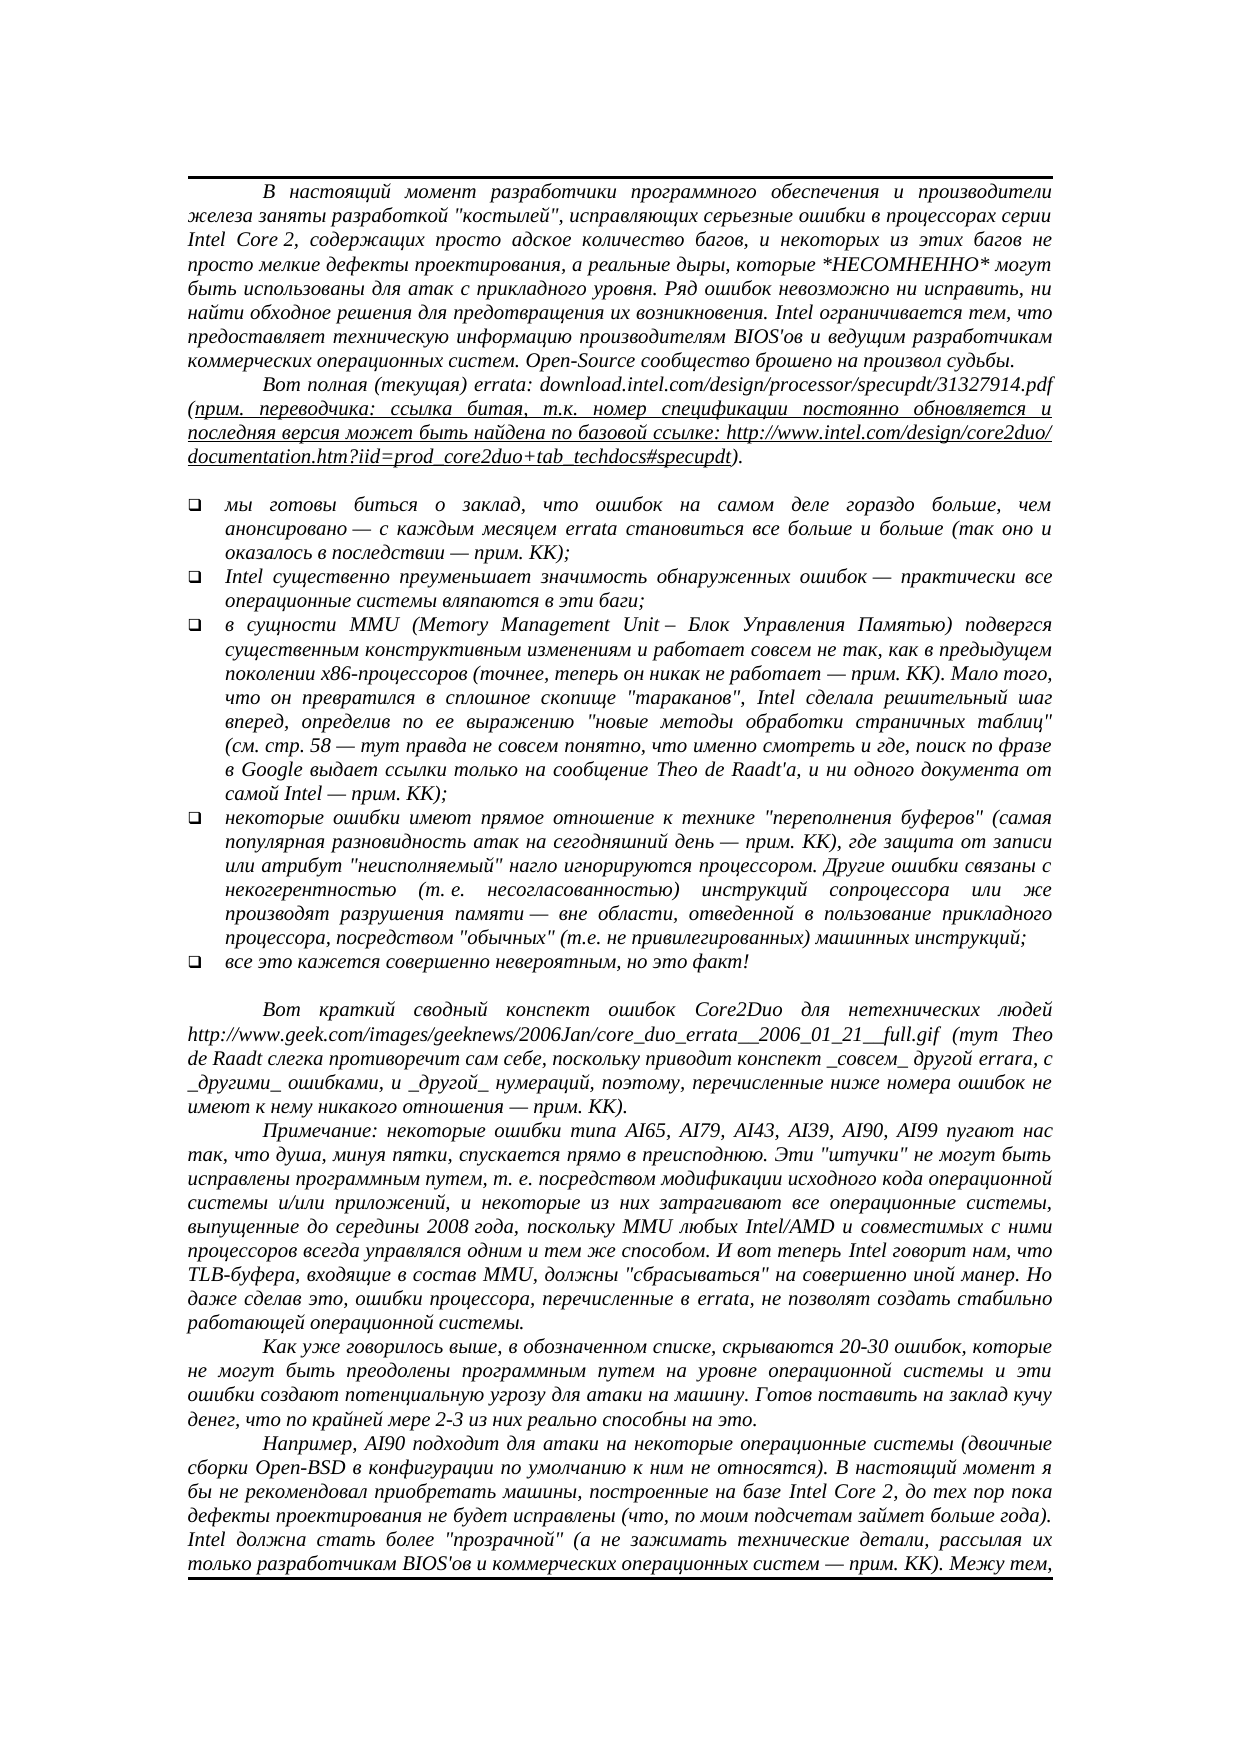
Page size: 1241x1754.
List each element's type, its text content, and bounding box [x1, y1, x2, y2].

list все это кажется совершенно невероятным, но это факт! [187, 949, 1053, 973]
list Intel существенно преуменьшает значимость обнаруженных ошибок — практически все операционные системы вляпаются в эти баги; [187, 564, 1053, 612]
text Вот краткий сводный конспект ошибок Core2Duo для нетехнических людей http://www.geek.com/images/geeknews/2006Jan/core_duo_errata__2006_01_21__full.gif (тут Theo de Raadt слегка противоречит сам себе, поскольку приводит конспект _совсем_ другой errara, с _другими_ ошибками, и _другой_ нумераций, поэтому, перечисленные ниже номера ошибок не имеют к нему никакого отношения — прим. КК). [187, 997, 1053, 1118]
text Например, AI90 подходит для атаки на некоторые операционные системы (двоичные сборки Open-BSD в конфигурации по умолчанию к ним не относятся). В настоящий момент я бы не рекомендовал приобретать машины, построенные на базе Intel Core 2, до тех пор пока дефекты проектирования не будет исправлены (что, по моим подсчетам займет больше года). Intel должна стать более "прозрачной" (а не зажимать технические детали, рассылая их только разработчикам BIOS'ов и коммерческих операционных систем — прим. КК). Межу тем, [187, 1431, 1053, 1580]
text В настоящий момент разработчики программного обеспечения и производители железа заняты разработкой "костылей", исправляющих серьезные ошибки в процессорах серии Intel Core 2, содержащих просто адское количество багов, и некоторых из этих багов не просто мелкие дефекты проектирования, а реальные дыры, которые *НЕСОМНЕННО* могут быть использованы для атак с прикладного уровня. Ряд ошибок невозможно ни исправить, ни найти обходное решения для предотвращения их возникновения. Intel ограничивается тем, что предоставляет техническую информацию производителям BIOS'ов и ведущим разработчикам коммерческих операционных систем. Open-Source сообщество брошено на произвол судьбы. [187, 179, 1053, 372]
list в сущности MMU (Memory Management Unit – Блок Управления Памятью) подвергся существенным конструктивным изменениям и работает совсем не так, как в предыдущем поколении x86-процессоров (точнее, теперь он никак не работает — прим. КК). Мало того, что он превратился в сплошное скопище "тараканов", Intel сделала решительный шаг вперед, определив по ее выражению "новые методы обработки страничных таблиц" (см. стр. 58 — тут правда не совсем понятно, что именно смотреть и где, поиск по фразе в Google выдает ссылки только на сообщение Theo de Raadt'а, и ни одного документа от самой Intel — прим. КК); [187, 612, 1053, 805]
text Примечание: некоторые ошибки типа AI65, AI79, AI43, AI39, AI90, AI99 пугают нас так, что душа, минуя пятки, спускается прямо в преисподнюю. Эти "штучки" не могут быть исправлены программным путем, т. е. посредством модификации исходного кода операционной системы и/или приложений, и некоторые из них затрагивают все операционные системы, выпущенные до середины 2008 года, поскольку MMU любых Intel/AMD и совместимых с ними процессоров всегда управлялся одним и тем же способом. И вот теперь Intel говорит нам, что TLB-буфера, входящие в состав MMU, должны "сбрасываться" на совершенно иной манер. Но даже сделав это, ошибки процессора, перечисленные в errata, не позволят создать стабильно работающей операционной системы. [187, 1118, 1053, 1334]
text Как уже говорилось выше, в обозначенном списке, скрываются 20-30 ошибок, которые не могут быть преодолены программным путем на уровне операционной системы и эти ошибки создают потенциальную угрозу для атаки на машину. Готов поставить на заклад кучу денег, что по крайней мере 2-3 из них реально способны на это. [187, 1334, 1053, 1431]
list мы готовы биться о заклад, что ошибок на самом деле гораздо больше, чем анонсировано — с каждым месяцем errata становиться все больше и больше (так оно и оказалось в последствии — прим. КК); [187, 492, 1053, 564]
text Вот полная (текущая) errata: download.intel.com/design/processor/specupdt/31327914.pdf (прим. переводчика: ссылка битая, т.к. номер спецификации постоянно обновляется и последняя версия может быть найдена по базовой ссылке: http://www.intel.com/design/core2duo/ documentation.htm?iid=prod_core2duo+tab_techdocs#specupdt). [187, 372, 1053, 468]
list некоторые ошибки имеют прямое отношение к технике "переполнения буферов" (самая популярная разновидность атак на сегодняшний день — прим. КК), где защита от записи или атрибут "неисполняемый" нагло игнорируются процессором. Другие ошибки связаны с некогерентностью (т. е. несогласованностью) инструкций сопроцессора или же производят разрушения памяти — вне области, отведенной в пользование прикладного процессора, посредством "обычных" (т.е. не привилегированных) машинных инструкций; [187, 805, 1053, 949]
